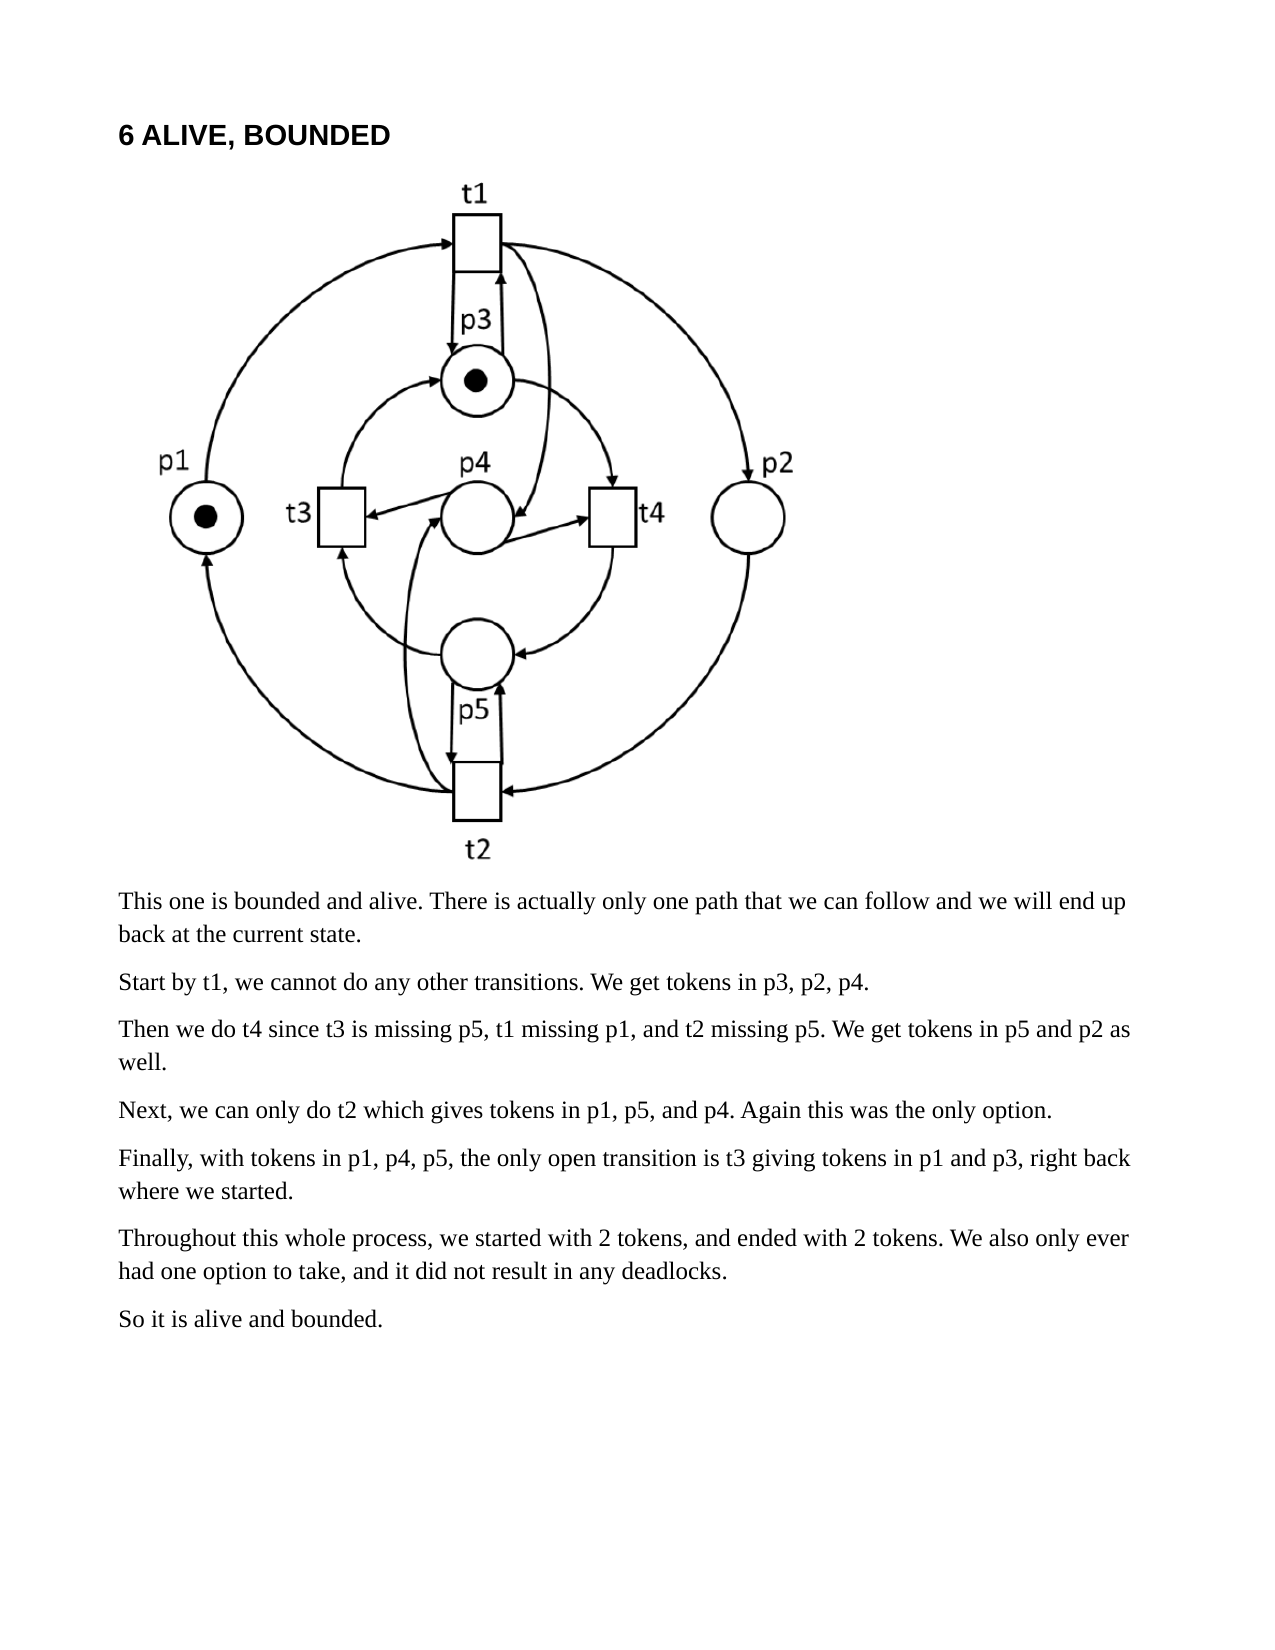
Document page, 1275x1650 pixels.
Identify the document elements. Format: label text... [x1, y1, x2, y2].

text Next, we can only do t2 which gives tokens in p1, p5, and p4. Again this was the only option. [118, 1095, 1157, 1124]
text This one is bounded and alive. There is actually only one path that we can follow and we will end up back at the current state. [118, 886, 1157, 948]
text Then we do t4 since t3 is missing p5, t1 missing p1, and t2 missing p5. We get tokens in p5 and p2 as well. [118, 1014, 1157, 1076]
text So it is alive and bounded. [118, 1304, 1157, 1333]
text Throughout this whole process, we started with 2 tokens, and ended with 2 tokens. We also only ever had one option to take, and it did not result in any deadlocks. [118, 1223, 1157, 1285]
text Finally, with tokens in p1, p4, p5, the only open transition is t3 giving tokens in p1 and p3, right back where we started. [118, 1143, 1157, 1204]
text Start by t1, we cannot do any other transitions. We get tokens in p3, p2, p4. [118, 967, 1157, 996]
subtitle 6 ALIVE, BOUNDED [118, 118, 1157, 152]
picture [118, 164, 815, 868]
